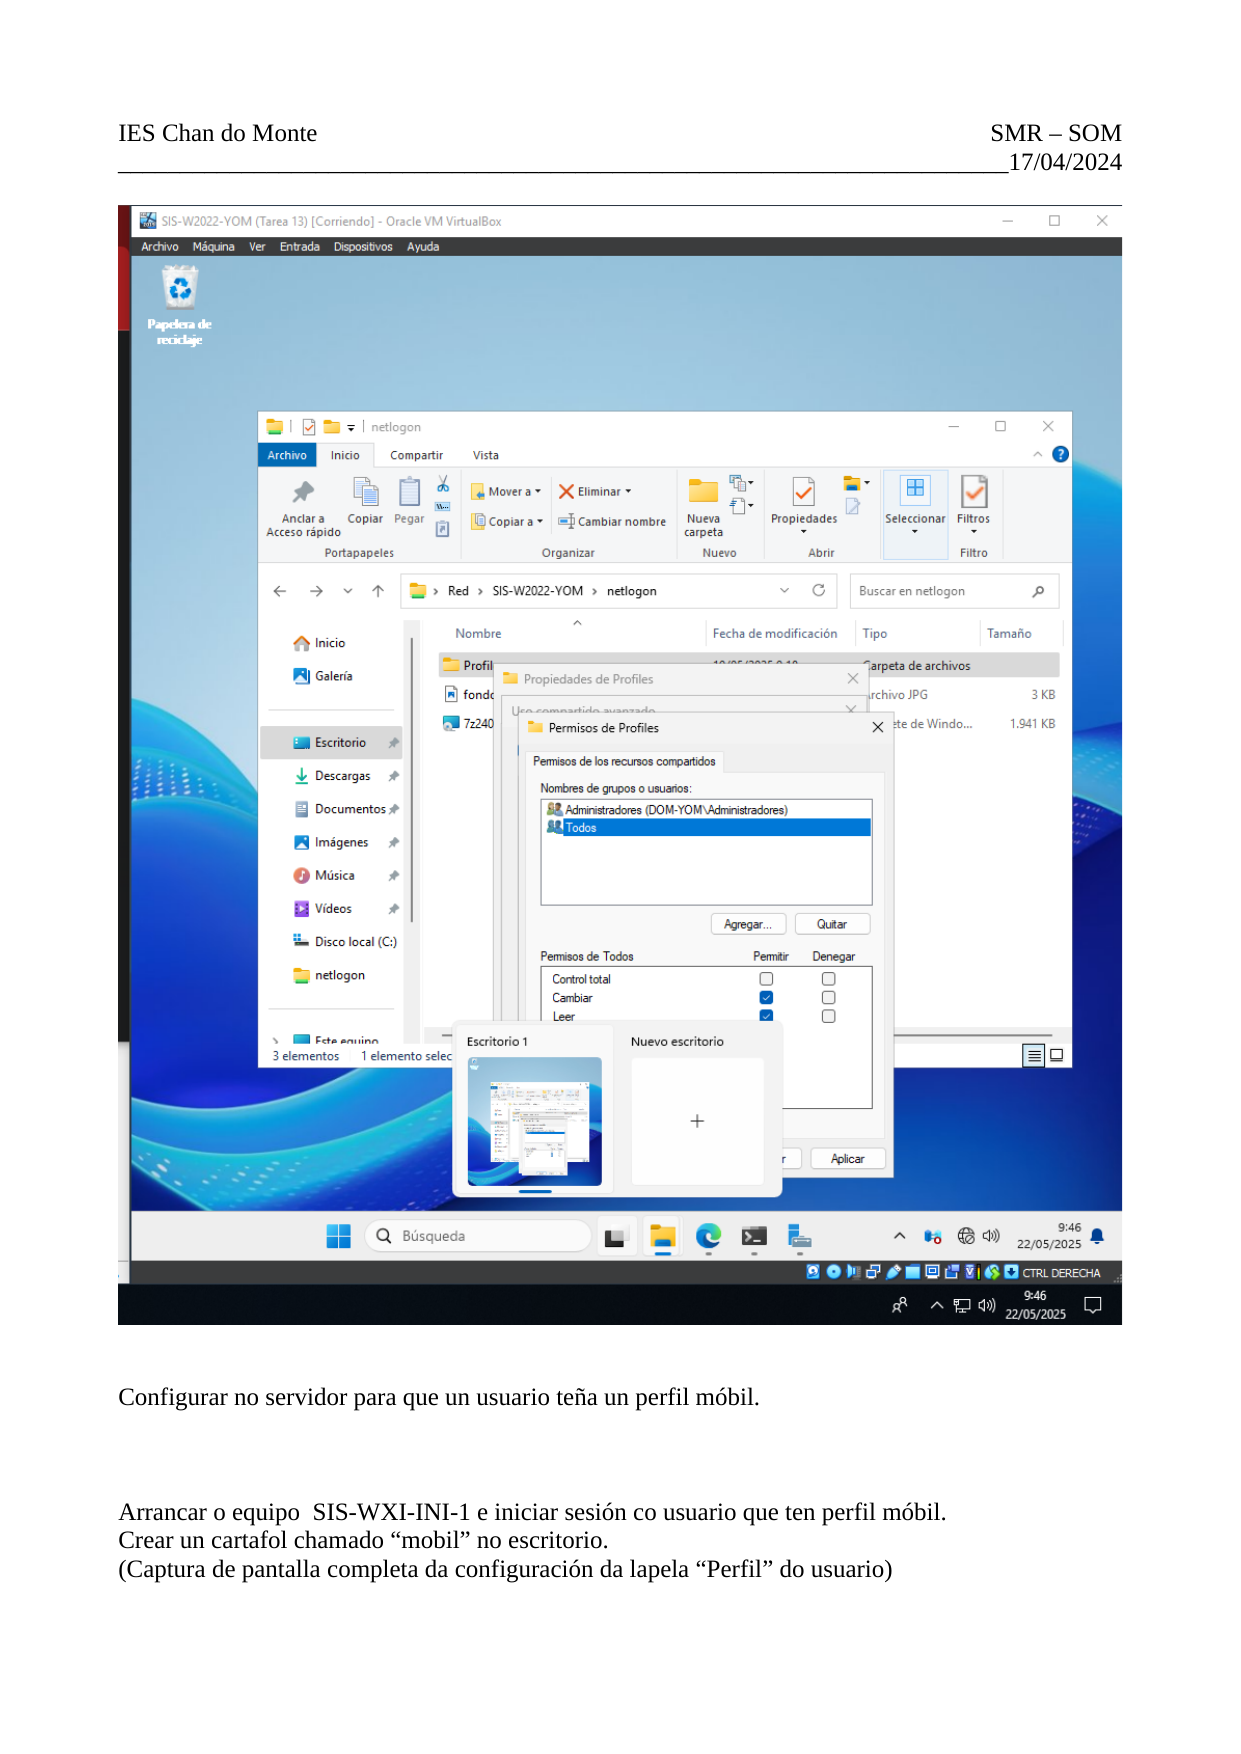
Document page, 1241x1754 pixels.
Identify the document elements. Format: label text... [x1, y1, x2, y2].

text Arrancar o equipo SIS-WXI-INI-1 e iniciar sesión co usuario que ten perfil móbil. [118, 1497, 1122, 1525]
picture [118, 205, 1123, 1325]
text (Captura de pantalla completa da configuración da lapela “Perfil” do usuario) [118, 1554, 1122, 1583]
text Crear un cartafol chamado “mobil” no escritorio. [118, 1525, 1122, 1554]
text Configurar no servidor para que un usuario teña un perfil móbil. [118, 1382, 1122, 1410]
